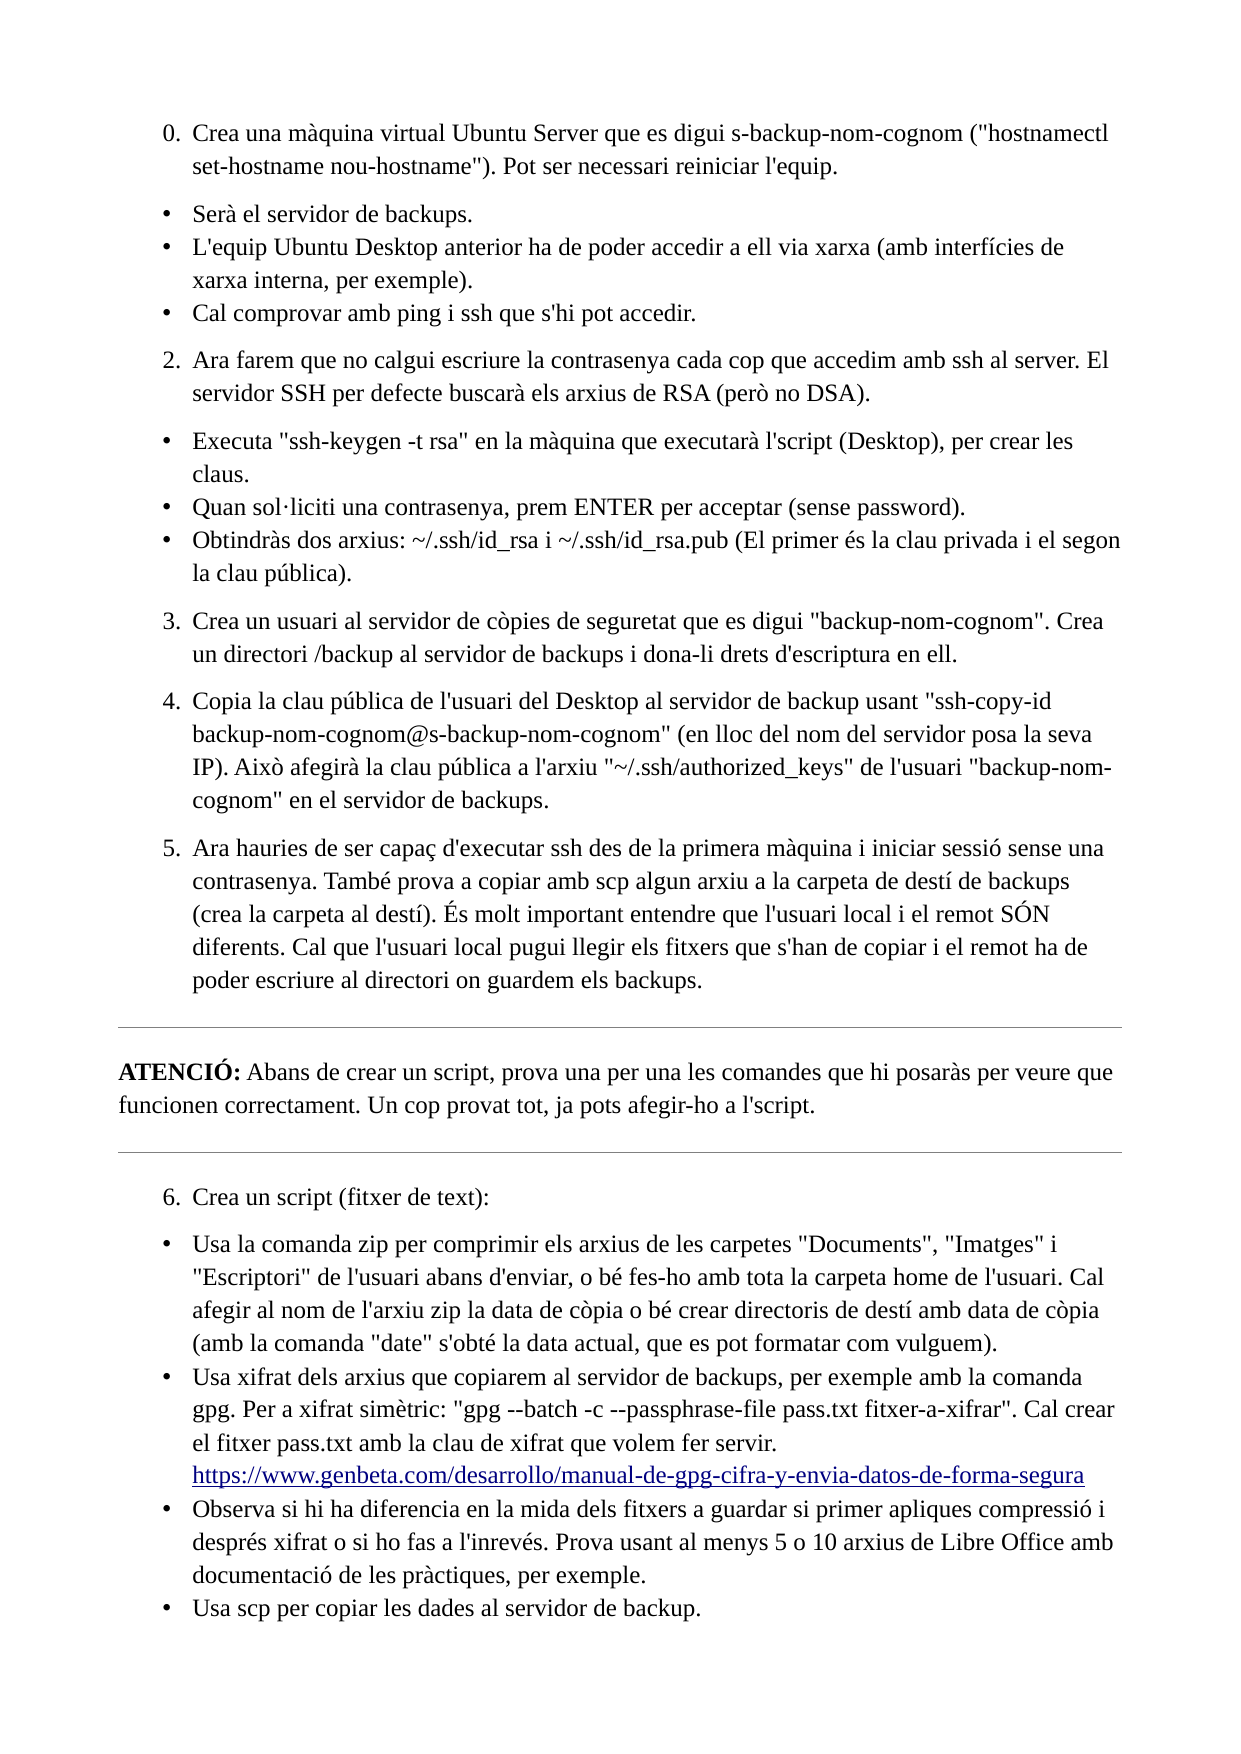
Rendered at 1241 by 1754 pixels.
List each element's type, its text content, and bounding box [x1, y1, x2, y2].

list Copia la clau pública de l'usuari del Desktop al servidor de backup usant "ssh-copy-id backup-nom-cognom@s-backup-nom-cognom" (en lloc del nom del servidor posa la seva IP). Això afegirà la clau pública a l'arxiu "~/.ssh/authorized_keys" de l'usuari "backup-nom-cognom" en el servidor de backups. [162, 686, 1122, 814]
text ATENCIÓ: Abans de crear un script, prova una per una les comandes que hi posaràs per veure que funcionen correctament. Un cop provat tot, ja pots afegir-ho a l'script. [118, 1057, 1122, 1119]
list Serà el servidor de backups. [162, 199, 1122, 227]
list Usa scp per copiar les dades al servidor de backup. [162, 1593, 1122, 1621]
list Cal comprovar amb ping i ssh que s'hi pot accedir. [162, 298, 1122, 327]
list Observa si hi ha diferencia en la mida dels fitxers a guardar si primer apliques compressió i després xifrat o si ho fas a l'inrevés. Prova usant al menys 5 o 10 arxius de Libre Office amb documentació de les pràctiques, per exemple. [162, 1494, 1122, 1588]
list Ara hauries de ser capaç d'executar ssh des de la primera màquina i iniciar sessió sense una contrasenya. També prova a copiar amb scp algun arxiu a la carpeta de destí de backups (crea la carpeta al destí). És molt important entendre que l'usuari local i el remot SÓN diferents. Cal que l'usuari local pugui llegir els fitxers que s'han de copiar i el remot ha de poder escriure al directori on guardem els backups. [162, 833, 1122, 994]
list Executa "ssh-keygen -t rsa" en la màquina que executarà l'script (Desktop), per crear les claus. [162, 426, 1122, 488]
list Quan sol·liciti una contrasenya, prem ENTER per acceptar (sense password). [162, 492, 1122, 521]
list Crea una màquina virtual Ubuntu Server que es digui s-backup-nom-cognom ("hostnamectl set-hostname nou-hostname"). Pot ser necessari reiniciar l'equip. [162, 118, 1122, 180]
list Usa xifrat dels arxius que copiarem al servidor de backups, per exemple amb la comanda gpg. Per a xifrat simètric: "gpg --batch -c --passphrase-file pass.txt fitxer-a-xifrar". Cal crear el fitxer pass.txt amb la clau de xifrat que volem fer servir. https://www.genbeta.com/desarrollo/manual-de-gpg-cifra-y-envia-datos-de-forma-segura [162, 1362, 1122, 1489]
list Crea un usuari al servidor de còpies de seguretat que es digui "backup-nom-cognom". Crea un directori /backup al servidor de backups i dona-li drets d'escriptura en ell. [162, 606, 1122, 667]
list Ara farem que no calgui escriure la contrasenya cada cop que accedim amb ssh al server. El servidor SSH per defecte buscarà els arxius de RSA (però no DSA). [162, 345, 1122, 407]
list Usa la comanda zip per comprimir els arxius de les carpetes "Documents", "Imatges" i "Escriptori" de l'usuari abans d'enviar, o bé fes-ho amb tota la carpeta home de l'usuari. Cal afegir al nom de l'arxiu zip la data de còpia o bé crear directoris de destí amb data de còpia (amb la comanda "date" s'obté la data actual, que es pot formatar com vulguem). [162, 1229, 1122, 1357]
list Obtindràs dos arxius: ~/.ssh/id_rsa i ~/.ssh/id_rsa.pub (El primer és la clau privada i el segon la clau pública). [162, 525, 1122, 587]
list L'equip Ubuntu Desktop anterior ha de poder accedir a ell via xarxa (amb interfícies de xarxa interna, per exemple). [162, 232, 1122, 293]
list Crea un script (fitxer de text): [162, 1182, 1122, 1211]
